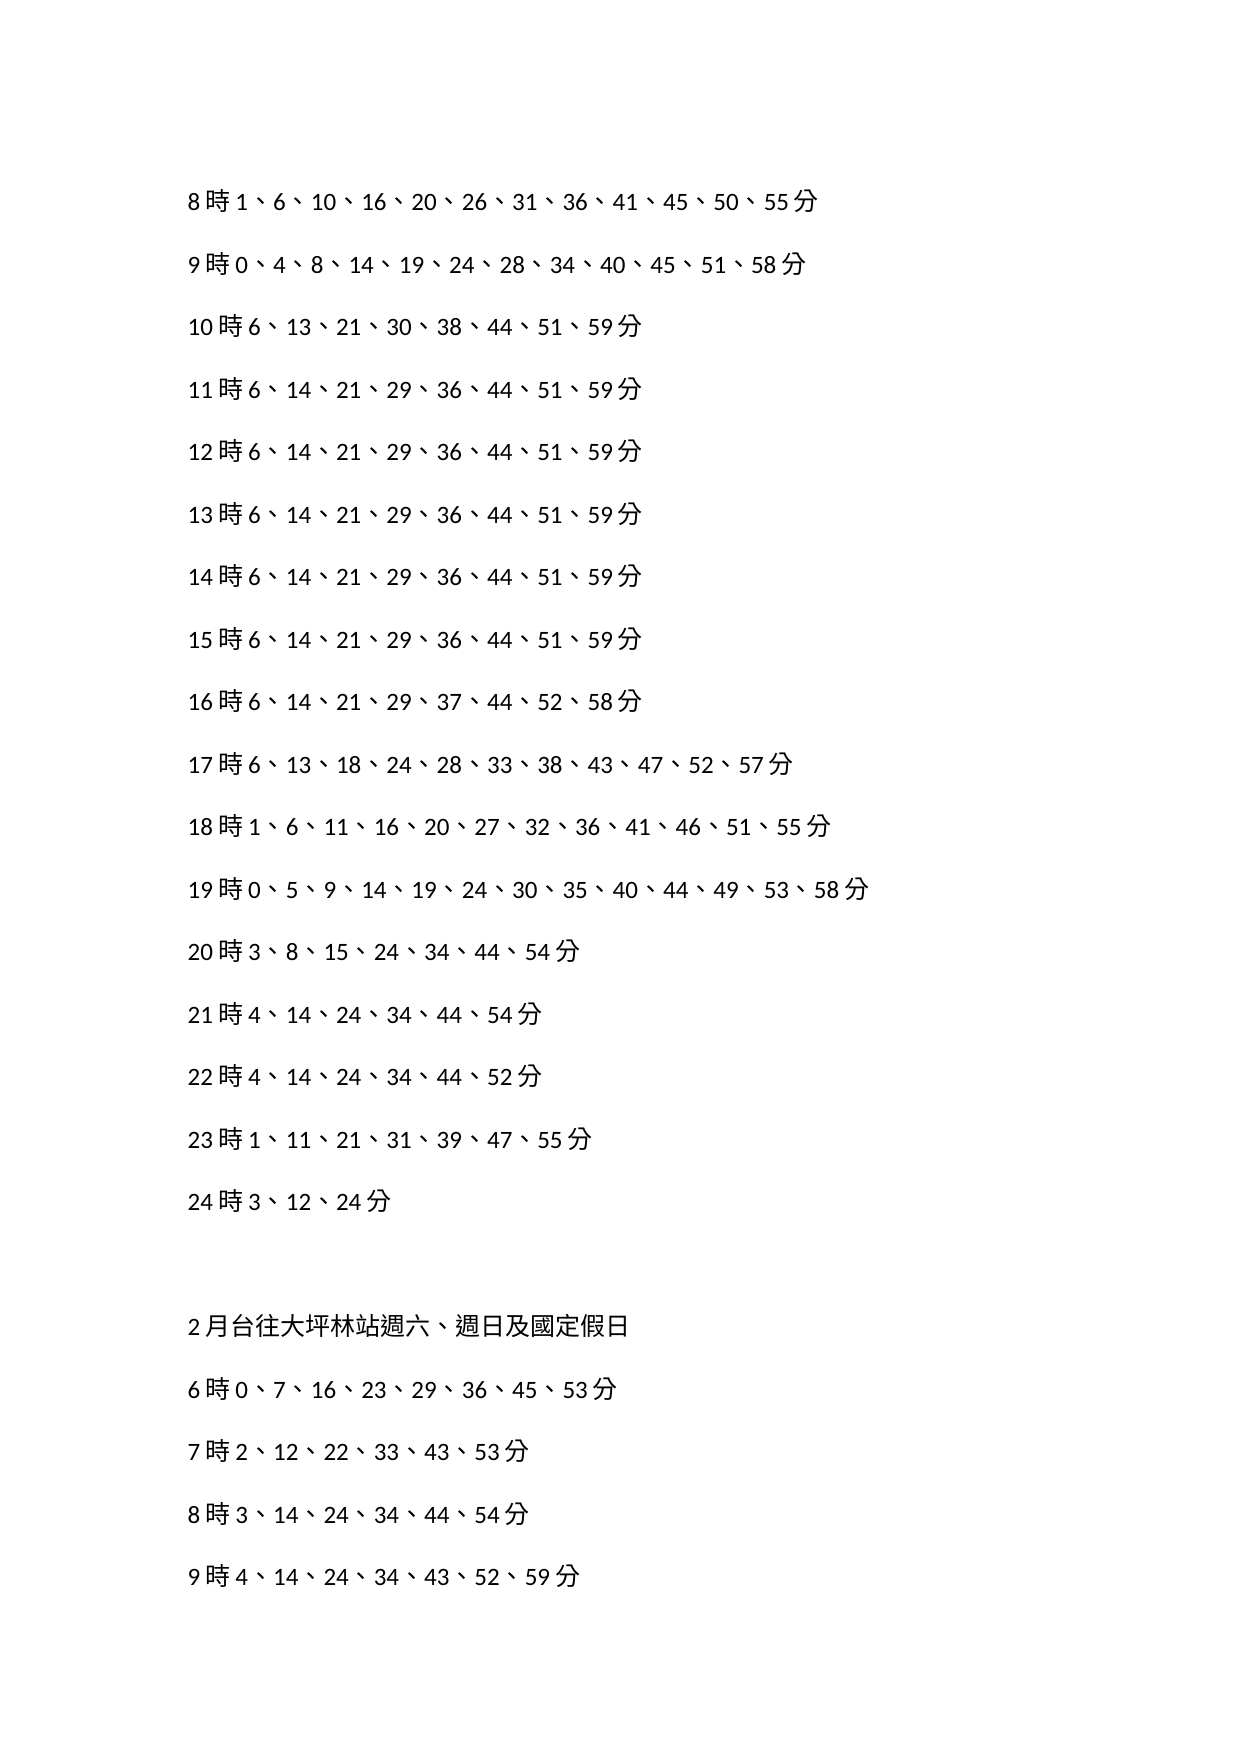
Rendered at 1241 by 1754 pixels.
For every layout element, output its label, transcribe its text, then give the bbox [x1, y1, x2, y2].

text 23時1、11、21、31、39、47、55分 [187, 1096, 1053, 1158]
text 2月台往大坪林站週六、週日及國定假日 [187, 1283, 1053, 1346]
text 6時0、7、16、23、29、36、45、53分 [187, 1346, 1053, 1408]
text 7時2、12、22、33、43、53分 [187, 1408, 1053, 1471]
text 24時3、12、24分 [187, 1158, 1053, 1221]
text 17時6、13、18、24、28、33、38、43、47、52、57分 [187, 721, 1053, 783]
text 9時0、4、8、14、19、24、28、34、40、45、51、58分 [187, 221, 1053, 283]
text 8時3、14、24、34、44、54分 [187, 1471, 1053, 1533]
text 10時6、13、21、30、38、44、51、59分 [187, 283, 1053, 346]
text 20時3、8、15、24、34、44、54分 [187, 908, 1053, 971]
text 11時6、14、21、29、36、44、51、59分 [187, 346, 1053, 408]
text 14時6、14、21、29、36、44、51、59分 [187, 533, 1053, 596]
text 18時1、6、11、16、20、27、32、36、41、46、51、55分 [187, 783, 1053, 846]
text 12時6、14、21、29、36、44、51、59分 [187, 408, 1053, 471]
text 22時4、14、24、34、44、52分 [187, 1033, 1053, 1096]
text 15時6、14、21、29、36、44、51、59分 [187, 596, 1053, 658]
text 8時1、6、10、16、20、26、31、36、41、45、50、55分 [187, 158, 1053, 221]
text 21時4、14、24、34、44、54分 [187, 971, 1053, 1033]
text 16時6、14、21、29、37、44、52、58分 [187, 658, 1053, 721]
text 13時6、14、21、29、36、44、51、59分 [187, 471, 1053, 533]
text 19時0、5、9、14、19、24、30、35、40、44、49、53、58分 [187, 846, 1053, 908]
text 9時4、14、24、34、43、52、59分 [187, 1533, 1053, 1596]
